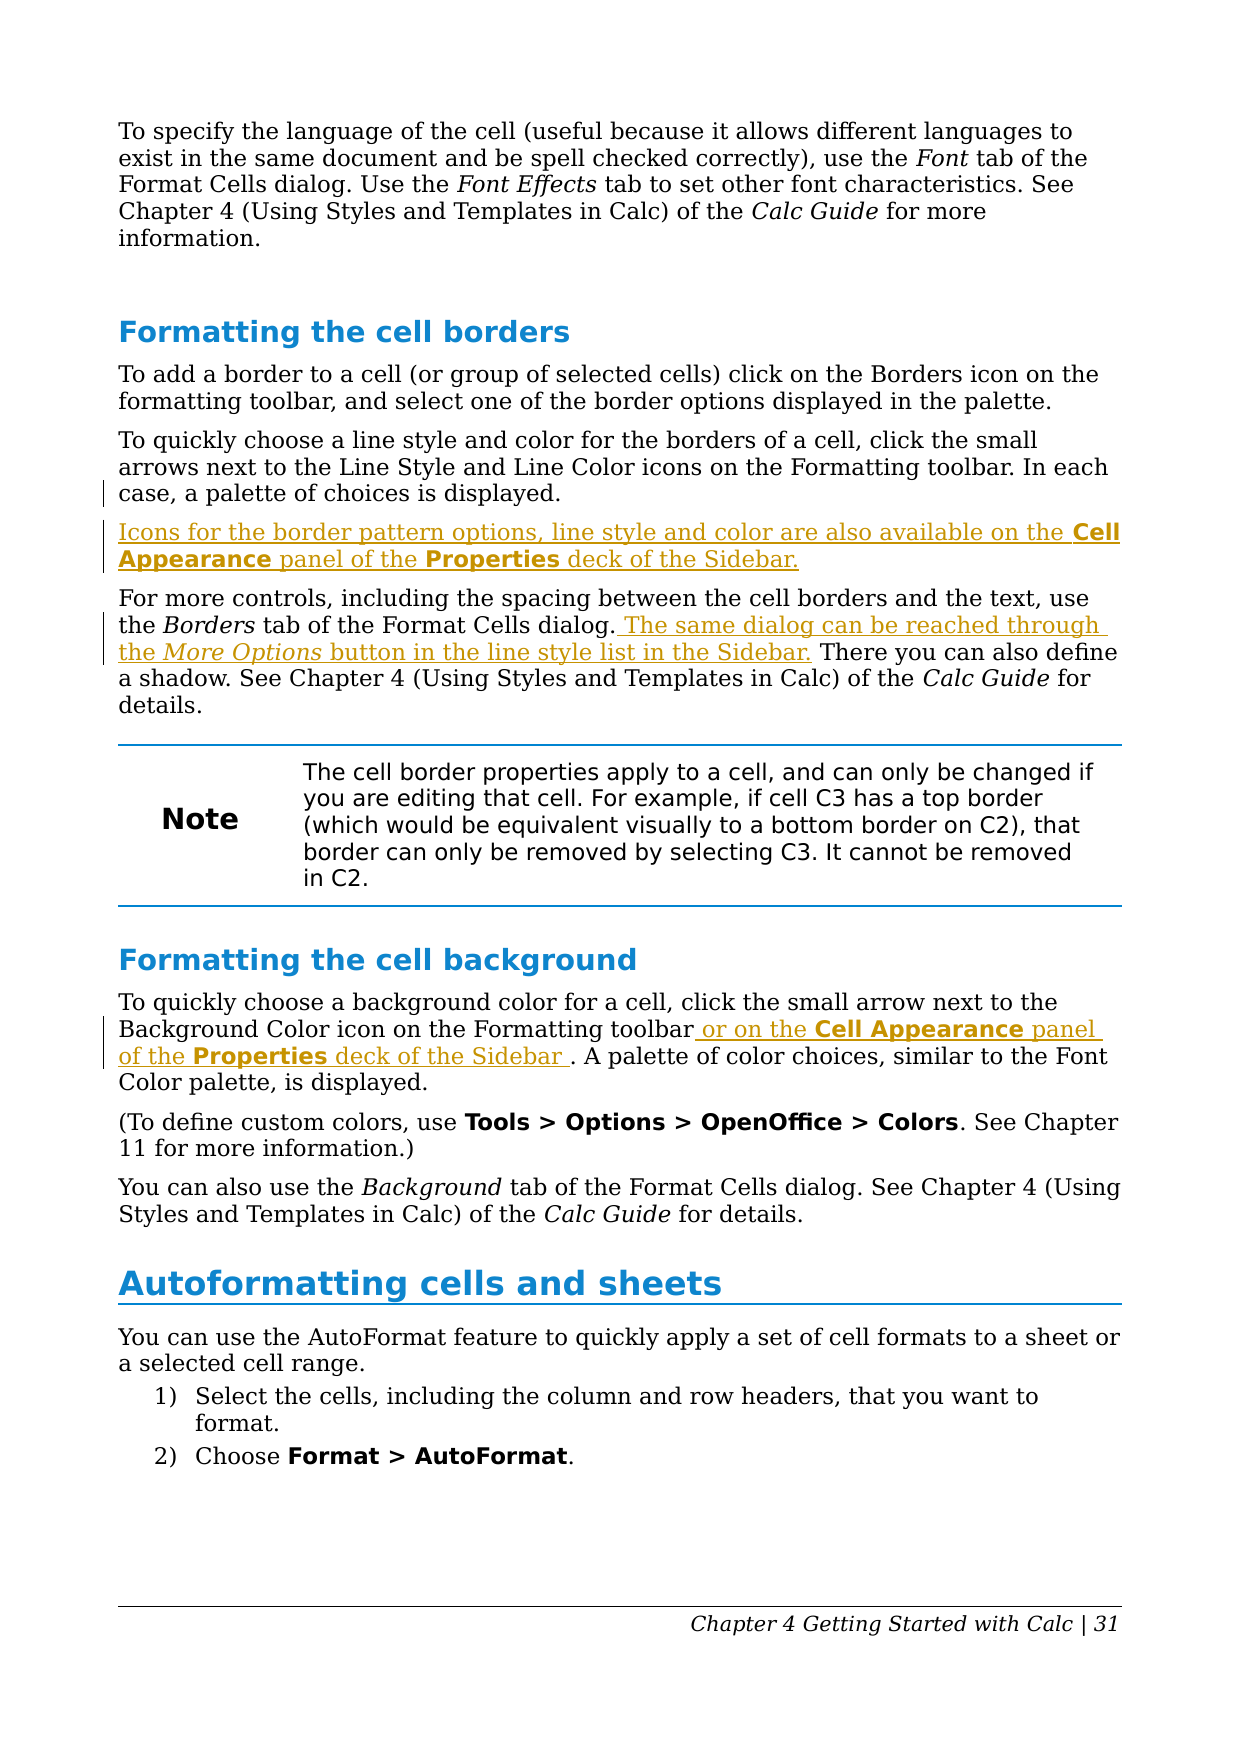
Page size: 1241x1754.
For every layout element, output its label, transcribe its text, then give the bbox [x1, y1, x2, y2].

table_header The cell border properties apply to a cell, and can only be changed if you are editing that cell. For example, if cell C3 has a top border (which would be equivalent visually to a bottom border on C2), that border can only be removed by selecting C3. It cannot be removed in C2. [281, 746, 1122, 905]
text For more controls, including the spacing between the cell borders and the text, use the Borders tab of the Format Cells dialog. The same dialog can be reached through the More Options button in the line style list in the Sidebar. There you can also define a shadow. See Chapter 4 (Using Styles and Templates in Calc) of the Calc Guide for details. [118, 585, 1122, 719]
text To quickly choose a line style and color for the borders of a cell, click the small arrows next to the Line Style and Line Color icons on the Formatting toolbar. In each case, a palette of choices is displayed. [118, 427, 1122, 507]
text You can also use the Background tab of the Format Cells dialog. See Chapter 4 (Using Styles and Templates in Calc) of the Calc Guide for details. [118, 1174, 1122, 1228]
subtitle Formatting the cell borders [118, 315, 1122, 349]
subtitle Autoformatting cells and sheets [118, 1264, 1122, 1303]
subtitle Formatting the cell background [118, 943, 1122, 977]
text To specify the language of the cell (useful because it allows different languages to exist in the same document and be spell checked correctly), use the Font tab of the Format Cells dialog. Use the Font Effects tab to set other font characteristics. See Chapter 4 (Using Styles and Templates in Calc) of the Calc Guide for more information. [118, 118, 1122, 251]
list Choose Format > AutoFormat. [177, 1443, 1122, 1470]
list You can use the AutoFormat feature to quickly apply a set of cell formats to a sheet or a selected cell range. [118, 1324, 1122, 1377]
list Select the cells, including the column and row headers, that you want to format. [177, 1383, 1122, 1437]
text To add a border to a cell (or group of selected cells) click on the Borders icon on the formatting toolbar, and select one of the border options displayed in the palette. [118, 361, 1122, 414]
text To quickly choose a background color for a cell, click the small arrow next to the Background Color icon on the Formatting toolbar or on the Cell Appearance panel of the Properties deck of the Sidebar . A palette of color choices, similar to the Font Color palette, is displayed. [118, 989, 1122, 1096]
text (To define custom colors, use Tools > Options > OpenOffice > Colors. See Chapter 11 for more information.) [118, 1109, 1122, 1162]
text Icons for the border pattern options, line style and color are also available on the Cell Appearance panel of the Properties deck of the Sidebar. [118, 519, 1122, 573]
table_header Note [118, 746, 281, 905]
